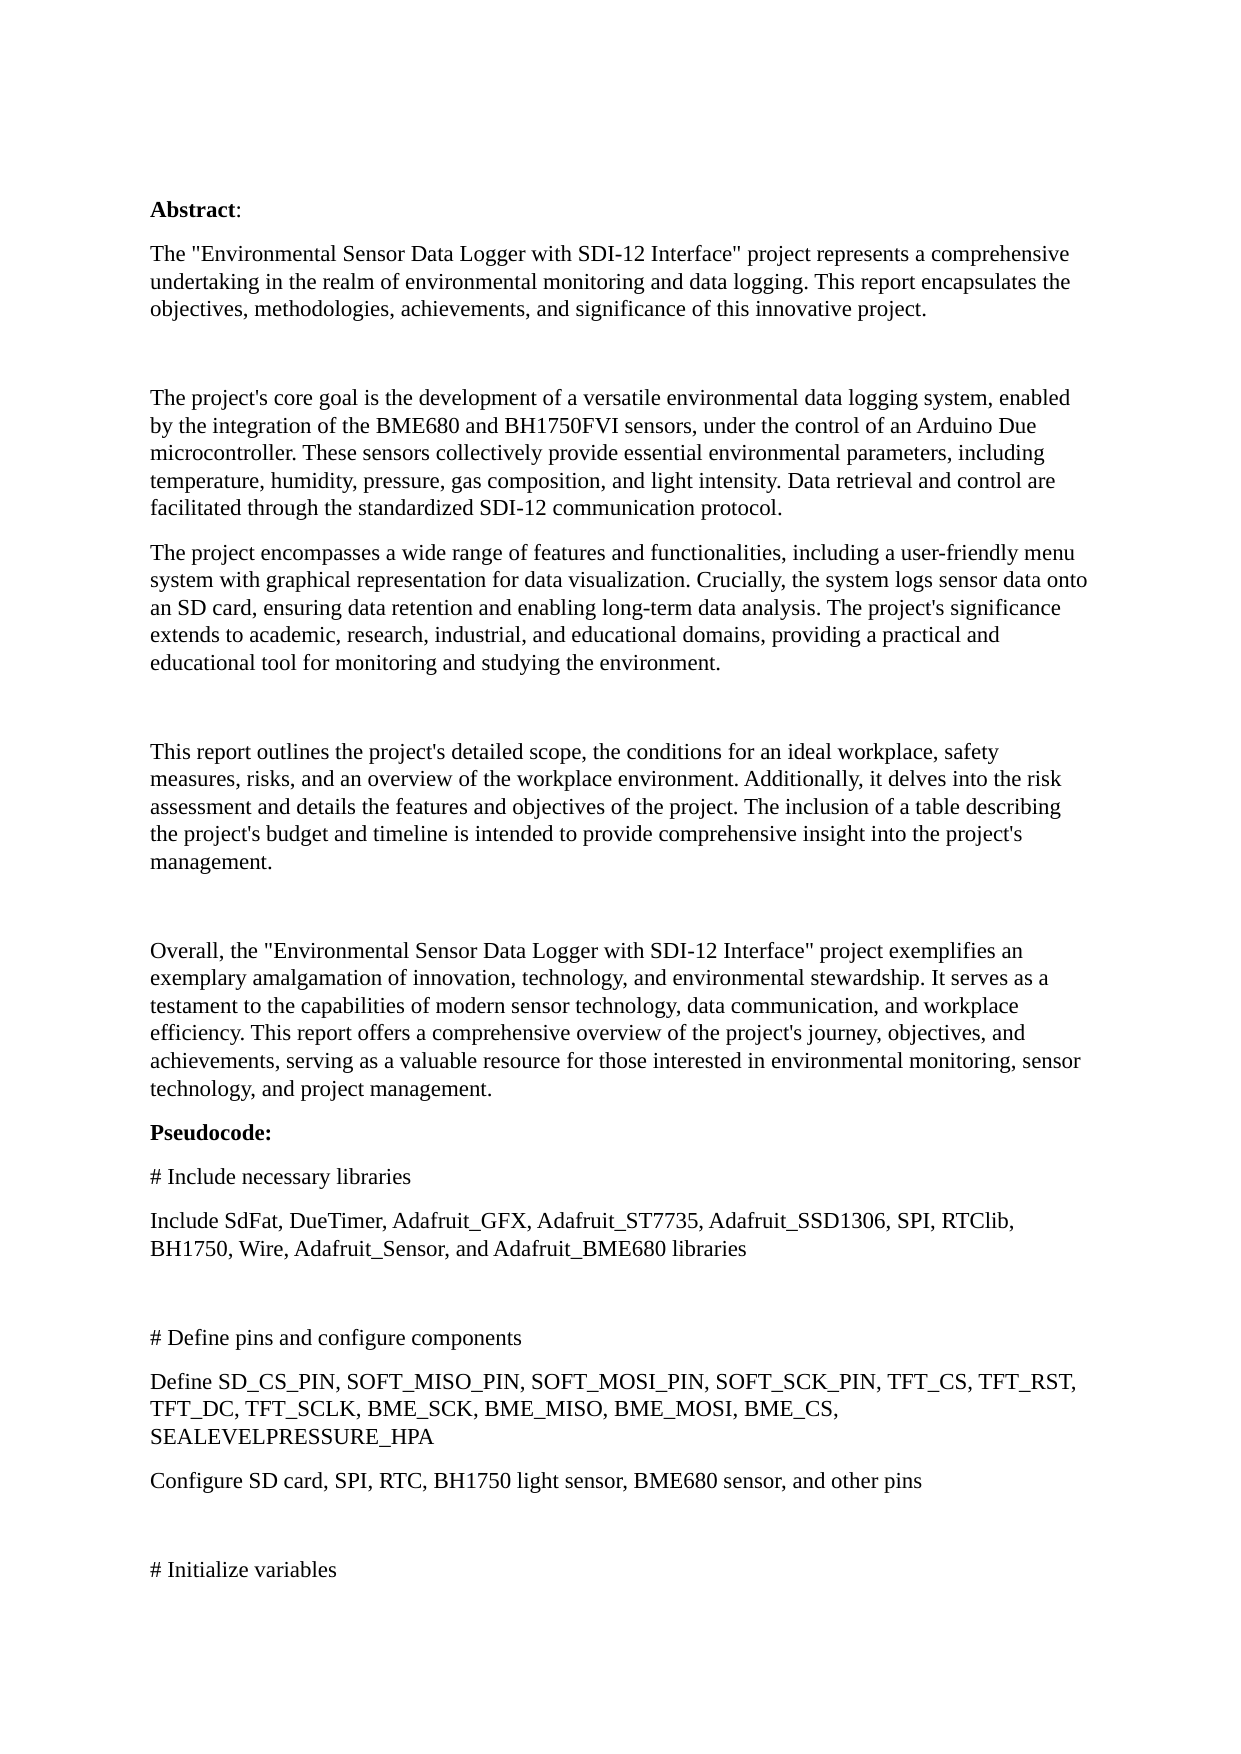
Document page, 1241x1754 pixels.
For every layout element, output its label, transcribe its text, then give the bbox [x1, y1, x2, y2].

text # Include necessary libraries [150, 1163, 1090, 1189]
text Pseudocode: [150, 1119, 1090, 1145]
text # Initialize variables [150, 1556, 1090, 1582]
text Include SdFat, DueTimer, Adafruit_GFX, Adafruit_ST7735, Adafruit_SSD1306, SPI, RTClib, BH1750, Wire, Adafruit_Sensor, and Adafruit_BME680 libraries [150, 1207, 1090, 1261]
text The project's core goal is the development of a versatile environmental data logging system, enabled by the integration of the BME680 and BH1750FVI sensors, under the control of an Arduino Due microcontroller. These sensors collectively provide essential environmental parameters, including temperature, humidity, pressure, gas composition, and light intensity. Data retrieval and control are facilitated through the standardized SDI-12 communication protocol. [150, 384, 1090, 521]
text The project encompasses a wide range of features and functionalities, including a user-friendly menu system with graphical representation for data visualization. Crucially, the system logs sensor data onto an SD card, ensuring data retention and enabling long-term data analysis. The project's significance extends to academic, research, industrial, and educational domains, providing a practical and educational tool for monitoring and studying the environment. [150, 539, 1090, 676]
text Configure SD card, SPI, RTC, BH1750 light sensor, BME680 sensor, and other pins [150, 1467, 1090, 1494]
text The "Environmental Sensor Data Logger with SDI-12 Interface" project represents a comprehensive undertaking in the realm of environmental monitoring and data logging. This report encapsulates the objectives, methodologies, achievements, and significance of this innovative project. [150, 240, 1090, 322]
text Abstract: [150, 196, 1090, 222]
text This report outlines the project's detailed scope, the conditions for an ideal workplace, safety measures, risks, and an overview of the workplace environment. Additionally, it delves into the risk assessment and details the features and objectives of the project. The inclusion of a table describing the project's budget and timeline is intended to provide comprehensive insight into the project's management. [150, 738, 1090, 874]
text Overall, the "Environmental Sensor Data Logger with SDI-12 Interface" project exemplifies an exemplary amalgamation of innovation, technology, and environmental stewardship. It serves as a testament to the capabilities of modern sensor technology, data communication, and workplace efficiency. This report offers a comprehensive overview of the project's journey, objectives, and achievements, serving as a valuable resource for those interested in environmental monitoring, sensor technology, and project management. [150, 937, 1090, 1101]
text # Define pins and configure components [150, 1324, 1090, 1350]
text Define SD_CS_PIN, SOFT_MISO_PIN, SOFT_MOSI_PIN, SOFT_SCK_PIN, TFT_CS, TFT_RST, TFT_DC, TFT_SCLK, BME_SCK, BME_MISO, BME_MOSI, BME_CS, SEALEVELPRESSURE_HPA [150, 1368, 1090, 1449]
